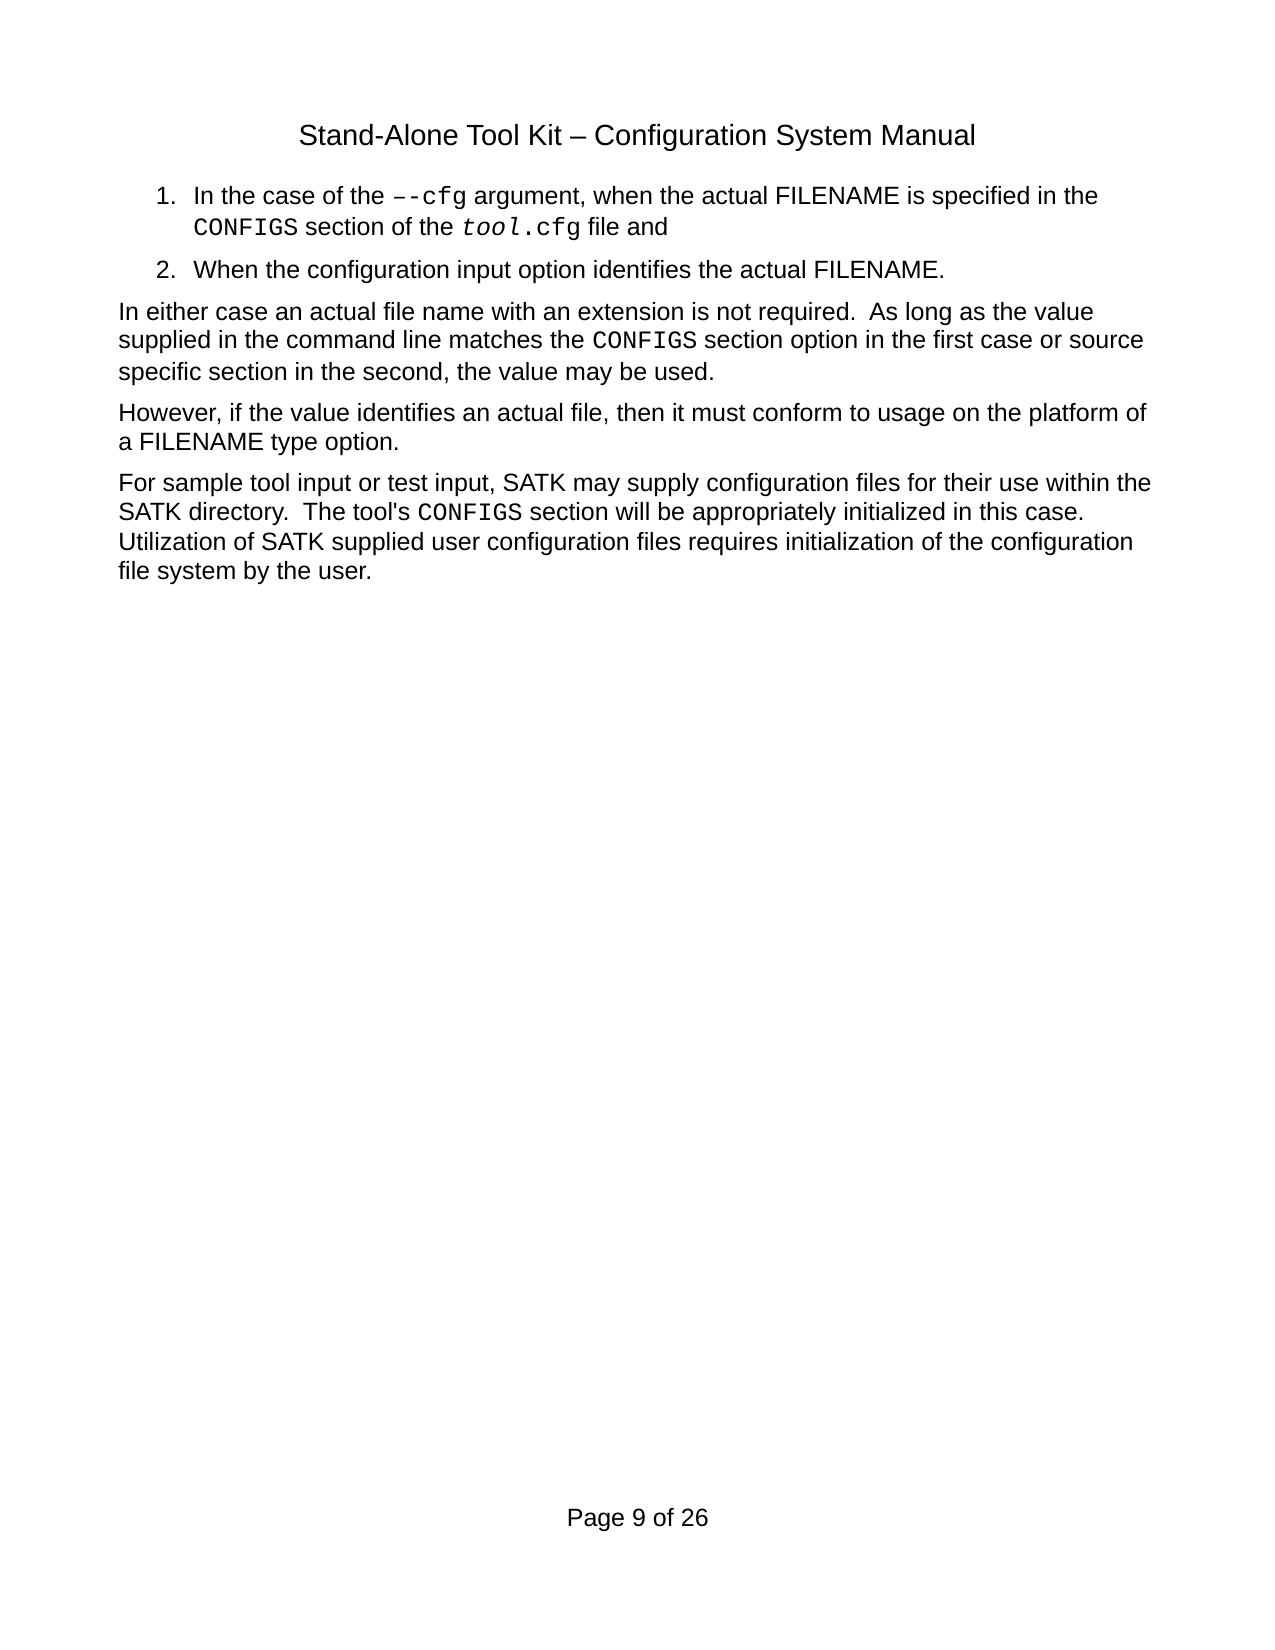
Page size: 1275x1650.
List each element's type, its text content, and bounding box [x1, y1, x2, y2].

text However, if the value identifies an actual file, then it must conform to usage on the platform of a FILENAME type option. [118, 398, 1157, 455]
list In the case of the –-cfg argument, when the actual FILENAME is specified in the CONFIGS section of the tool.cfg file and [156, 181, 1157, 243]
list When the configuration input option identifies the actual FILENAME. [156, 256, 1157, 284]
text In either case an actual file name with an extension is not required. As long as the value supplied in the command line matches the CONFIGS section option in the first case or source specific section in the second, the value may be used. [118, 297, 1157, 385]
text For sample tool input or test input, SATK may supply configuration files for their use within the SATK directory. The tool's CONFIGS section will be appropriately initialized in this case. Utilization of SATK supplied user configuration files requires initialization of the configuration file system by the user. [118, 468, 1157, 585]
